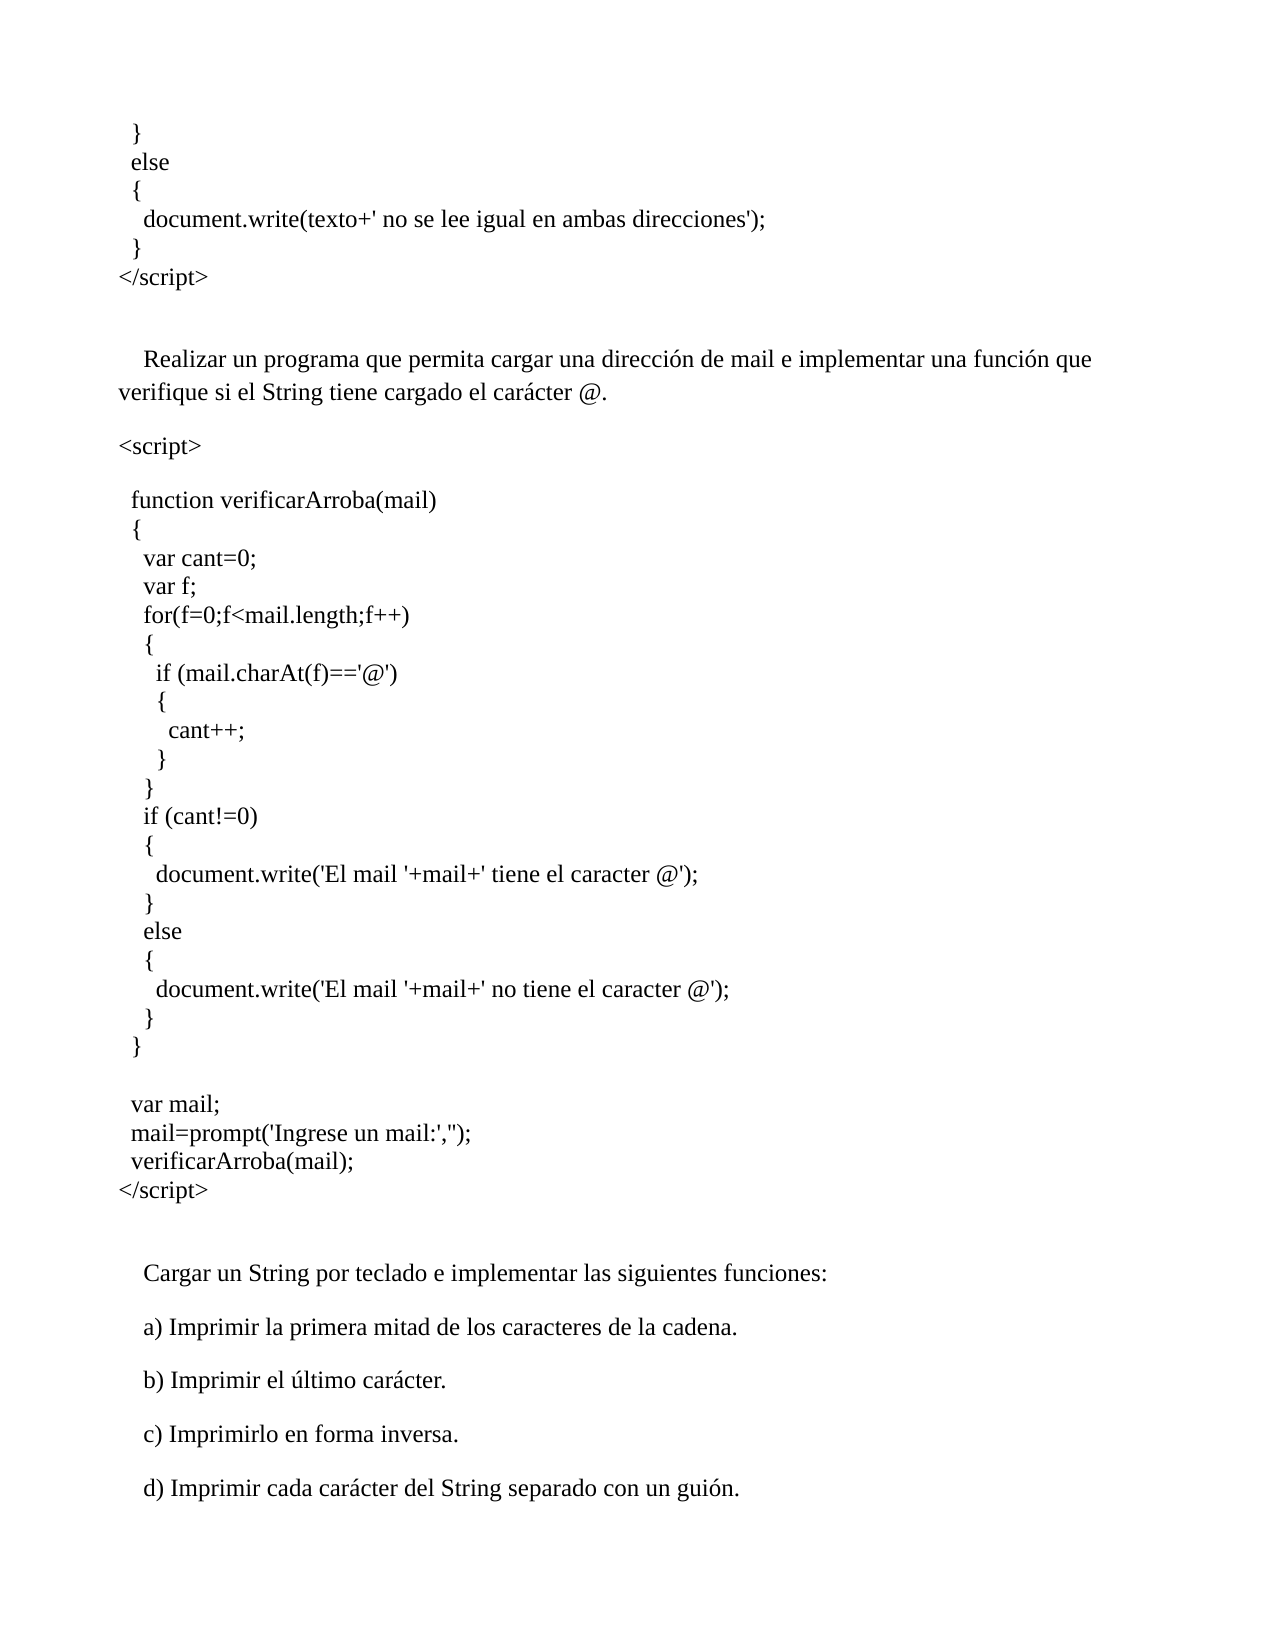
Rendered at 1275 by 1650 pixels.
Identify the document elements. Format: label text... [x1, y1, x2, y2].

text b) Imprimir el último carácter. [118, 1366, 1157, 1394]
text verificarArroba(mail); [118, 1146, 1157, 1175]
text { [118, 176, 1157, 204]
text </script> [118, 262, 1157, 291]
text document.write('El mail '+mail+' tiene el caracter @'); [118, 859, 1157, 888]
text { [118, 686, 1157, 715]
text { [118, 945, 1157, 974]
text document.write('El mail '+mail+' no tiene el caracter @'); [118, 974, 1157, 1003]
text } [118, 888, 1157, 916]
text c) Imprimirlo en forma inversa. [118, 1419, 1157, 1448]
text Realizar un programa que permita cargar una dirección de mail e implementar una función que verifique si el String tiene cargado el carácter @. [118, 344, 1157, 406]
text { [118, 514, 1157, 543]
text </script> [118, 1175, 1157, 1204]
text else [118, 147, 1157, 176]
text Cargar un String por teclado e implementar las siguientes funciones: [118, 1258, 1157, 1287]
text { [118, 629, 1157, 658]
text mail=prompt('Ingrese un mail:',''); [118, 1118, 1157, 1146]
text d) Imprimir cada carácter del String separado con un guión. [118, 1473, 1157, 1502]
text } [118, 1031, 1157, 1060]
text } [118, 118, 1157, 147]
text var cant=0; [118, 543, 1157, 571]
text function verificarArroba(mail) [118, 485, 1157, 514]
text } [118, 1003, 1157, 1031]
text var f; [118, 571, 1157, 600]
text document.write(texto+' no se lee igual en ambas direcciones'); [118, 204, 1157, 233]
text if (mail.charAt(f)=='@') [118, 658, 1157, 686]
text var mail; [118, 1089, 1157, 1118]
text } [118, 233, 1157, 262]
text { [118, 830, 1157, 859]
text cant++; [118, 715, 1157, 744]
text <script> [118, 431, 1157, 460]
text a) Imprimir la primera mitad de los caracteres de la cadena. [118, 1312, 1157, 1340]
text if (cant!=0) [118, 801, 1157, 830]
text } [118, 773, 1157, 801]
text for(f=0;f<mail.length;f++) [118, 600, 1157, 629]
text } [118, 744, 1157, 773]
text else [118, 916, 1157, 945]
